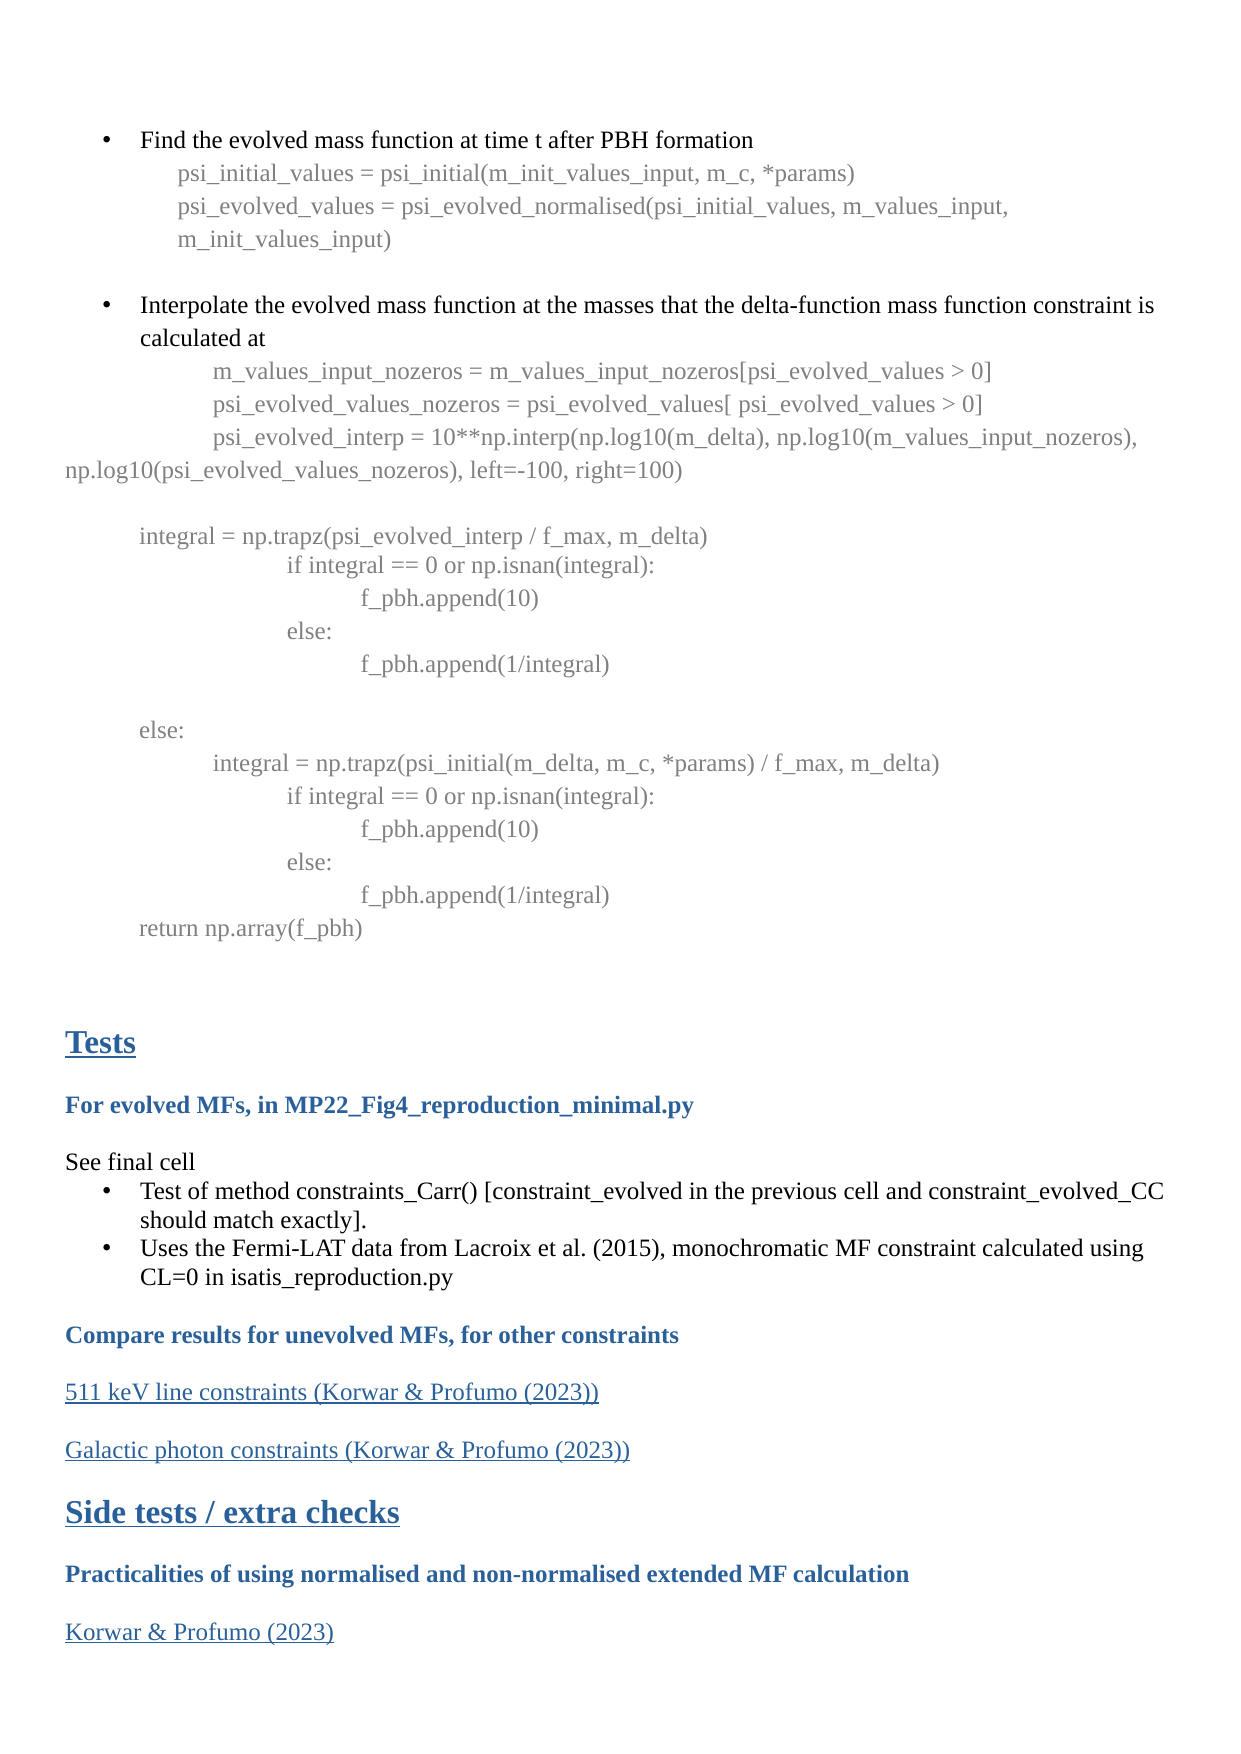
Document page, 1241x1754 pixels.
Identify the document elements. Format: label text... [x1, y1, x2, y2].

text Korwar & Profumo (2023) [65, 1617, 1181, 1646]
list Interpolate the evolved mass function at the masses that the delta-function mass function constraint is calculated at [102, 290, 1181, 352]
text psi_evolved_interp = 10**np.interp(np.log10(m_delta), np.log10(m_values_input_nozeros), np.log10(psi_evolved_values_nozeros), left=-100, right=100) [65, 422, 1181, 484]
text Practicalities of using normalised and non-normalised extended MF calculation [65, 1559, 1181, 1588]
text else: [65, 847, 1181, 876]
text else: [65, 715, 1181, 744]
text Galactic photon constraints (Korwar & Profumo (2023)) [65, 1435, 1181, 1463]
text integral = np.trapz(psi_evolved_interp / f_max, m_delta) [65, 521, 1181, 550]
text else: [65, 616, 1181, 645]
text Compare results for unevolved MFs, for other constraints [65, 1320, 1181, 1348]
text Side tests / extra checks [65, 1492, 1181, 1531]
text m_values_input_nozeros = m_values_input_nozeros[psi_evolved_values > 0] [65, 356, 1181, 385]
text psi_evolved_values_nozeros = psi_evolved_values[ psi_evolved_values > 0] [65, 389, 1181, 418]
list Find the evolved mass function at time t after PBH formation [102, 125, 1181, 154]
text f_pbh.append(10) [65, 814, 1181, 843]
text f_pbh.append(1/integral) [65, 880, 1181, 909]
text integral = np.trapz(psi_initial(m_delta, m_c, *params) / f_max, m_delta) [65, 748, 1181, 777]
list psi_initial_values = psi_initial(m_init_values_input, m_c, *params) [140, 158, 1181, 187]
list psi_evolved_values = psi_evolved_normalised(psi_initial_values, m_values_input, m_init_values_input) [140, 191, 1181, 253]
text 511 keV line constraints (Korwar & Profumo (2023)) [65, 1377, 1181, 1406]
text if integral == 0 or np.isnan(integral): [65, 781, 1181, 810]
text f_pbh.append(10) [65, 583, 1181, 612]
text For evolved MFs, in MP22_Fig4_reproduction_minimal.py [65, 1090, 1181, 1118]
text See final cell [65, 1147, 1181, 1176]
text if integral == 0 or np.isnan(integral): [65, 550, 1181, 579]
text f_pbh.append(1/integral) [65, 649, 1181, 678]
list Test of method constraints_Carr() [constraint_evolved in the previous cell and constraint_evolved_CC should match exactly]. [102, 1176, 1181, 1233]
text Tests [65, 1023, 1181, 1061]
text return np.array(f_pbh) [65, 913, 1181, 942]
list Uses the Fermi-LAT data from Lacroix et al. (2015), monochromatic MF constraint calculated using CL=0 in isatis_reproduction.py [102, 1233, 1181, 1291]
